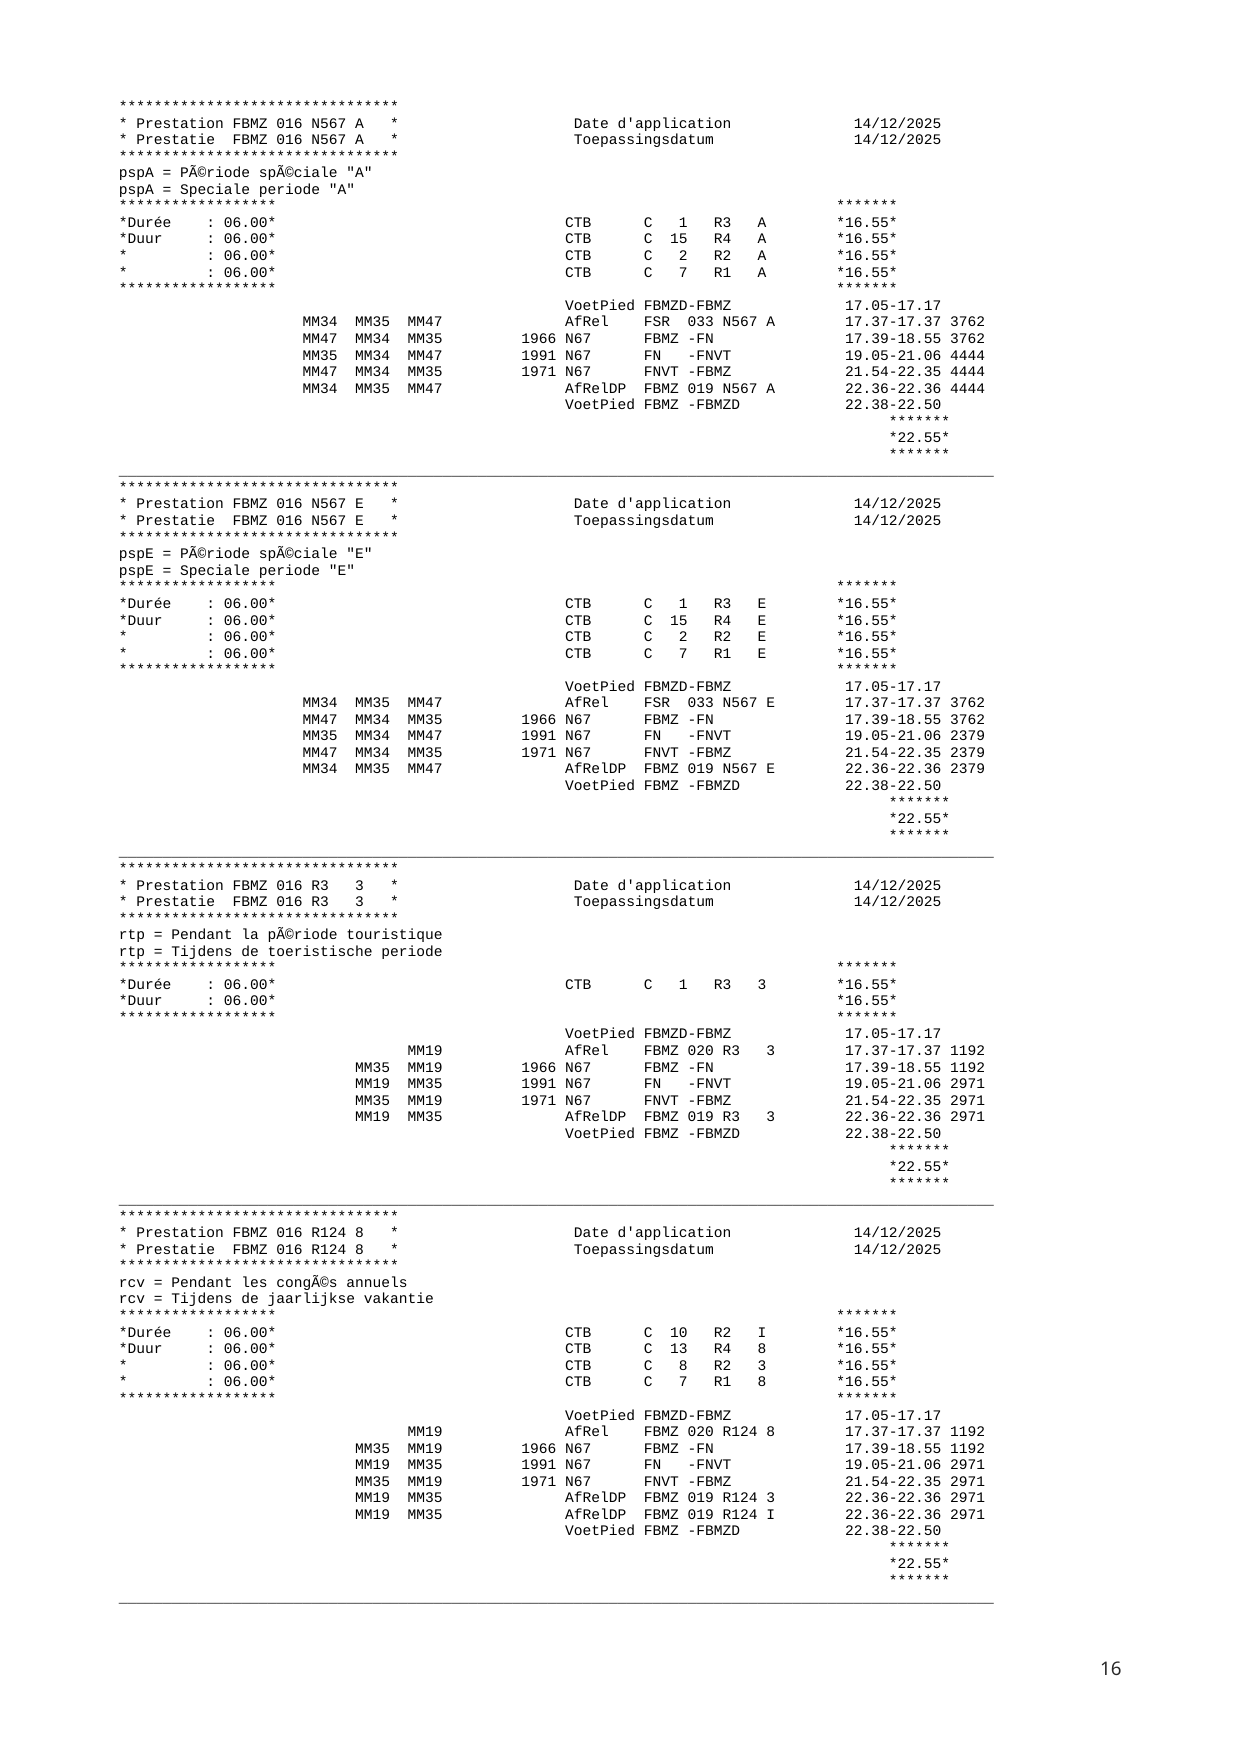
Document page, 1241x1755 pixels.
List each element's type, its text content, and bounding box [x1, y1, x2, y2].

text ******************************** * Prestation FBMZ 016 N567 A * Date d'application 14/12/2025 * Prestatie FBMZ 016 N567 A * Toepassingsdatum 14/12/2025 ******************************** pspA = PÃ©riode spÃ©ciale "A" pspA = Speciale periode "A" ****************** ******* *Durée : 06.00* CTB C 1 R3 A *16.55* *Duur : 06.00* CTB C 15 R4 A *16.55* * : 06.00* CTB C 2 R2 A *16.55* * : 06.00* CTB C 7 R1 A *16.55* ****************** ******* VoetPied FBMZD-FBMZ 17.05-17.17 MM34 MM35 MM47 AfRel FSR 033 N567 A 17.37-17.37 3762 MM47 MM34 MM35 1966 N67 FBMZ -FN 17.39-18.55 3762 MM35 MM34 MM47 1991 N67 FN -FNVT 19.05-21.06 4444 MM47 MM34 MM35 1971 N67 FNVT -FBMZ 21.54-22.35 4444 MM34 MM35 MM47 AfRelDP FBMZ 019 N567 A 22.36-22.36 4444 VoetPied FBMZ -FBMZD 22.38-22.50 ******* *22.55* ******* ____________________________________________________________________________________________________ [119, 99, 1122, 480]
text ******************************** * Prestation FBMZ 016 R3 3 * Date d'application 14/12/2025 * Prestatie FBMZ 016 R3 3 * Toepassingsdatum 14/12/2025 ******************************** rtp = Pendant la pÃ©riode touristique rtp = Tijdens de toeristische periode ****************** ******* *Durée : 06.00* CTB C 1 R3 3 *16.55* *Duur : 06.00* *16.55* ****************** ******* VoetPied FBMZD-FBMZ 17.05-17.17 MM19 AfRel FBMZ 020 R3 3 17.37-17.37 1192 MM35 MM19 1966 N67 FBMZ -FN 17.39-18.55 1192 MM19 MM35 1991 N67 FN -FNVT 19.05-21.06 2971 MM35 MM19 1971 N67 FNVT -FBMZ 21.54-22.35 2971 MM19 MM35 AfRelDP FBMZ 019 R3 3 22.36-22.36 2971 VoetPied FBMZ -FBMZD 22.38-22.50 ******* *22.55* ******* ____________________________________________________________________________________________________ [119, 861, 1122, 1209]
text ******************************** * Prestation FBMZ 016 R124 8 * Date d'application 14/12/2025 * Prestatie FBMZ 016 R124 8 * Toepassingsdatum 14/12/2025 ******************************** rcv = Pendant les congÃ©s annuels rcv = Tijdens de jaarlijkse vakantie ****************** ******* *Durée : 06.00* CTB C 10 R2 I *16.55* *Duur : 06.00* CTB C 13 R4 8 *16.55* * : 06.00* CTB C 8 R2 3 *16.55* * : 06.00* CTB C 7 R1 8 *16.55* ****************** ******* VoetPied FBMZD-FBMZ 17.05-17.17 MM19 AfRel FBMZ 020 R124 8 17.37-17.37 1192 MM35 MM19 1966 N67 FBMZ -FN 17.39-18.55 1192 MM19 MM35 1991 N67 FN -FNVT 19.05-21.06 2971 MM35 MM19 1971 N67 FNVT -FBMZ 21.54-22.35 2971 MM19 MM35 AfRelDP FBMZ 019 R124 3 22.36-22.36 2971 MM19 MM35 AfRelDP FBMZ 019 R124 I 22.36-22.36 2971 VoetPied FBMZ -FBMZD 22.38-22.50 ******* *22.55* ******* ____________________________________________________________________________________________________ [119, 1209, 1122, 1606]
text ******************************** * Prestation FBMZ 016 N567 E * Date d'application 14/12/2025 * Prestatie FBMZ 016 N567 E * Toepassingsdatum 14/12/2025 ******************************** pspE = PÃ©riode spÃ©ciale "E" pspE = Speciale periode "E" ****************** ******* *Durée : 06.00* CTB C 1 R3 E *16.55* *Duur : 06.00* CTB C 15 R4 E *16.55* * : 06.00* CTB C 2 R2 E *16.55* * : 06.00* CTB C 7 R1 E *16.55* ****************** ******* VoetPied FBMZD-FBMZ 17.05-17.17 MM34 MM35 MM47 AfRel FSR 033 N567 E 17.37-17.37 3762 MM47 MM34 MM35 1966 N67 FBMZ -FN 17.39-18.55 3762 MM35 MM34 MM47 1991 N67 FN -FNVT 19.05-21.06 2379 MM47 MM34 MM35 1971 N67 FNVT -FBMZ 21.54-22.35 2379 MM34 MM35 MM47 AfRelDP FBMZ 019 N567 E 22.36-22.36 2379 VoetPied FBMZ -FBMZD 22.38-22.50 ******* *22.55* ******* ____________________________________________________________________________________________________ [119, 480, 1122, 861]
